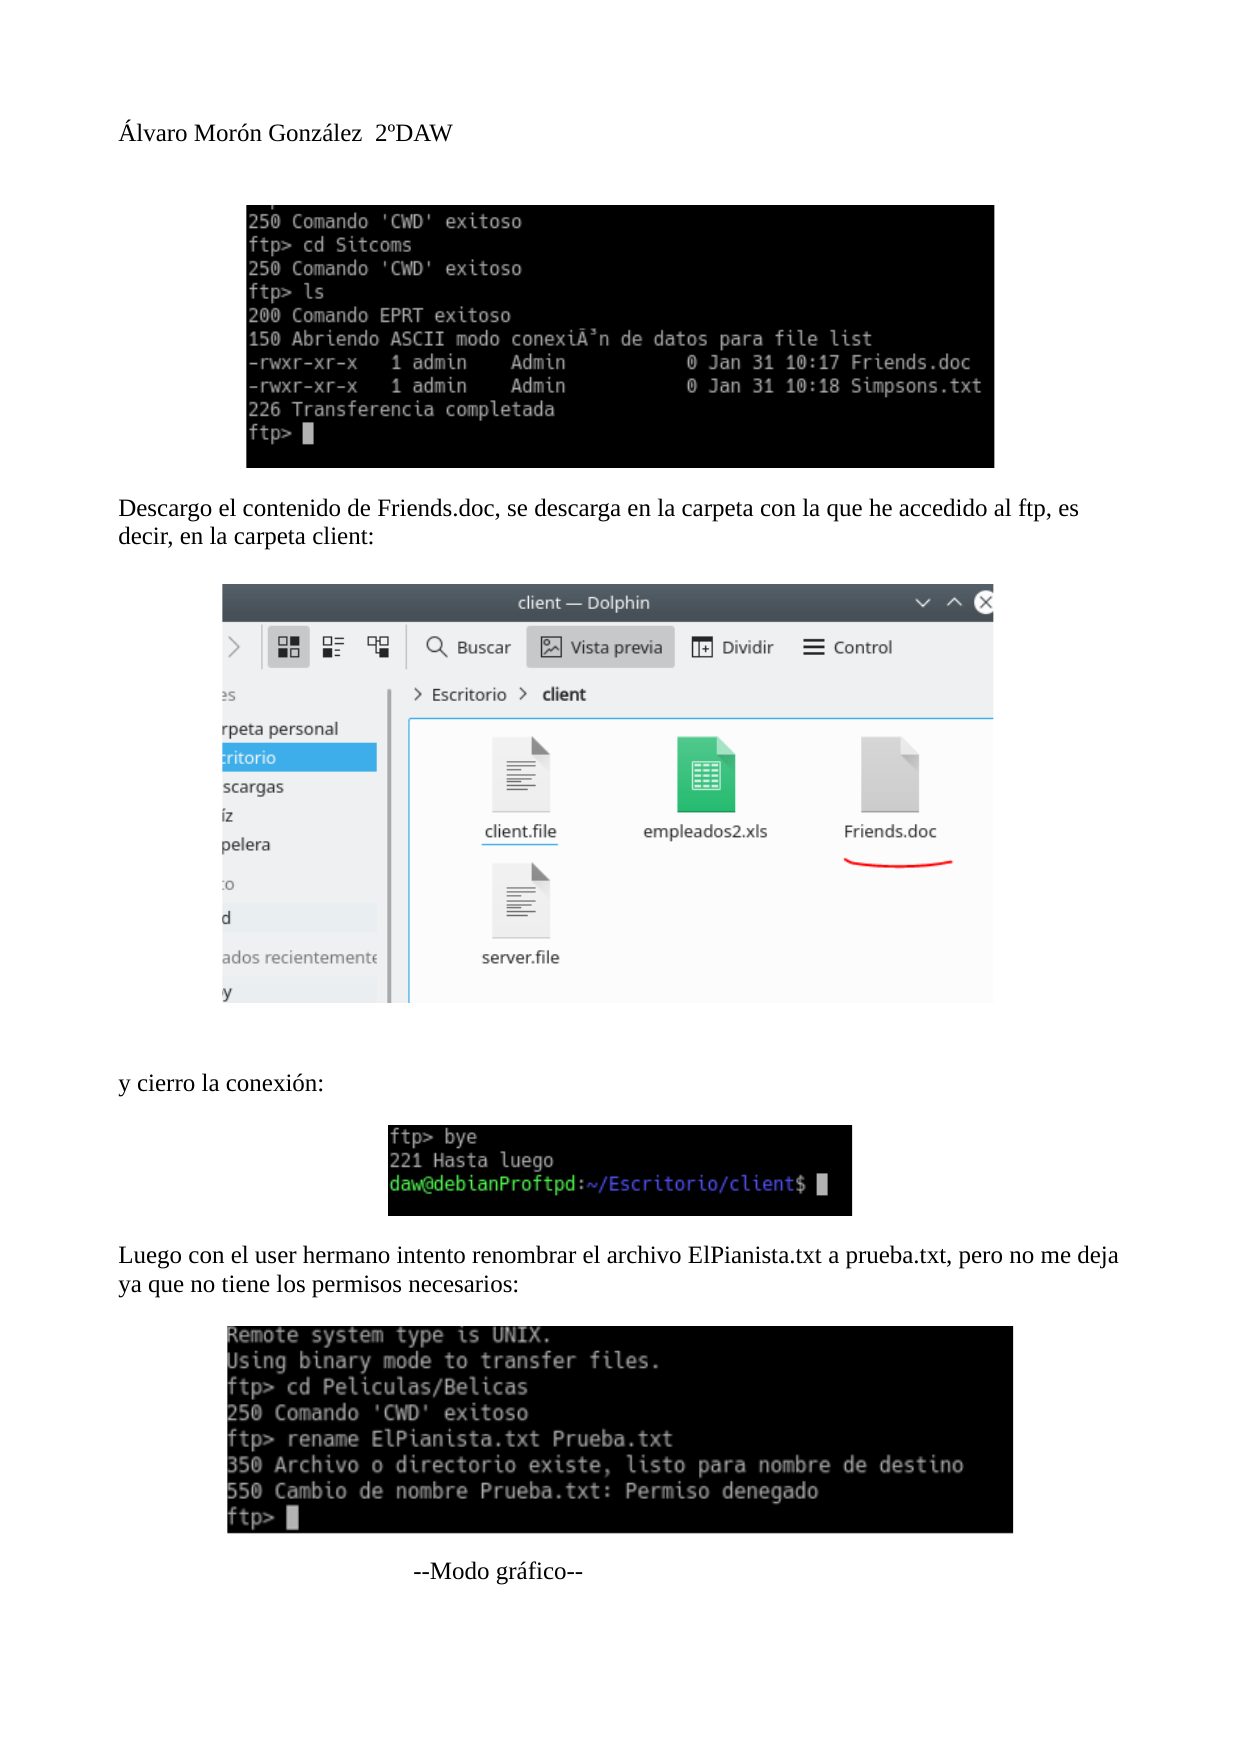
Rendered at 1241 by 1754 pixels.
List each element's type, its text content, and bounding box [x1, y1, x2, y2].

text Descargo el contenido de Friends.doc, se descarga en la carpeta con la que he accedido al ftp, es decir, en la carpeta client: [118, 493, 1122, 550]
picture [222, 584, 994, 1003]
text y cierro la conexión: [118, 1068, 1122, 1096]
text Luego con el user hermano intento renombrar el archivo ElPianista.txt a prueba.txt, pero no me deja ya que no tiene los permisos necesarios: [118, 1240, 1122, 1298]
picture [227, 1326, 1014, 1535]
text --Modo gráfico-- [118, 1556, 1122, 1585]
picture [388, 1125, 853, 1216]
picture [246, 205, 995, 468]
